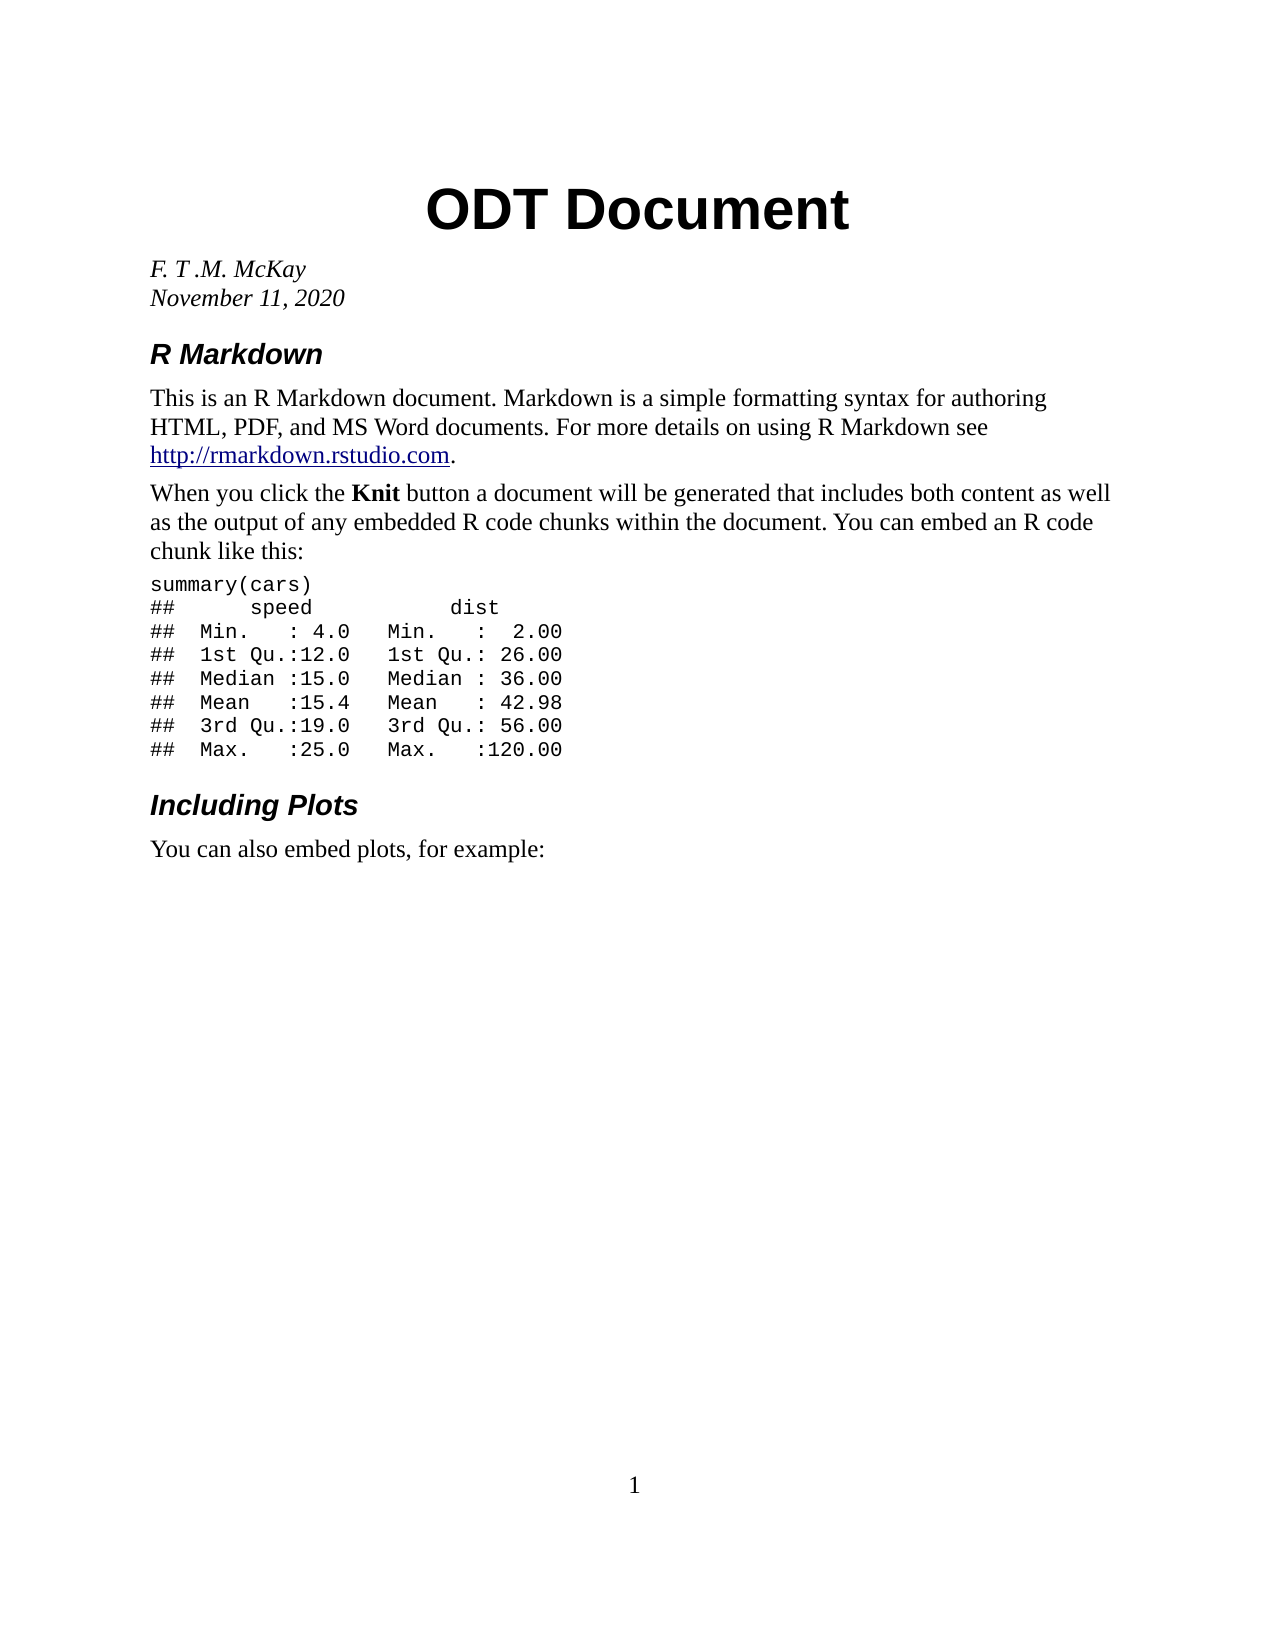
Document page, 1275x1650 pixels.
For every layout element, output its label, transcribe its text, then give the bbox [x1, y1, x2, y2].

subtitle Including Plots [150, 788, 1125, 821]
text summary(cars) [150, 573, 1125, 597]
text This is an R Markdown document. Markdown is a simple formatting syntax for authoring HTML, PDF, and MS Word documents. For more details on using R Markdown see http://rmarkdown.rstudio.com. [150, 383, 1125, 469]
subtitle R Markdown [150, 337, 1125, 371]
title ODT Document [150, 175, 1125, 242]
text ## speed dist [150, 597, 1125, 621]
text ## Max. :25.0 Max. :120.00 [150, 739, 1125, 763]
text F. T .M. McKay [150, 254, 1125, 283]
text ## Min. : 4.0 Min. : 2.00 [150, 621, 1125, 644]
text When you click the Knit button a document will be generated that includes both content as well as the output of any embedded R code chunks within the document. You can embed an R code chunk like this: [150, 478, 1125, 564]
text November 11, 2020 [150, 283, 1125, 312]
text ## Median :15.0 Median : 36.00 [150, 668, 1125, 692]
text ## Mean :15.4 Mean : 42.98 [150, 692, 1125, 715]
text ## 1st Qu.:12.0 1st Qu.: 26.00 [150, 644, 1125, 668]
text ## 3rd Qu.:19.0 3rd Qu.: 56.00 [150, 715, 1125, 739]
text You can also embed plots, for example: [150, 834, 1125, 862]
